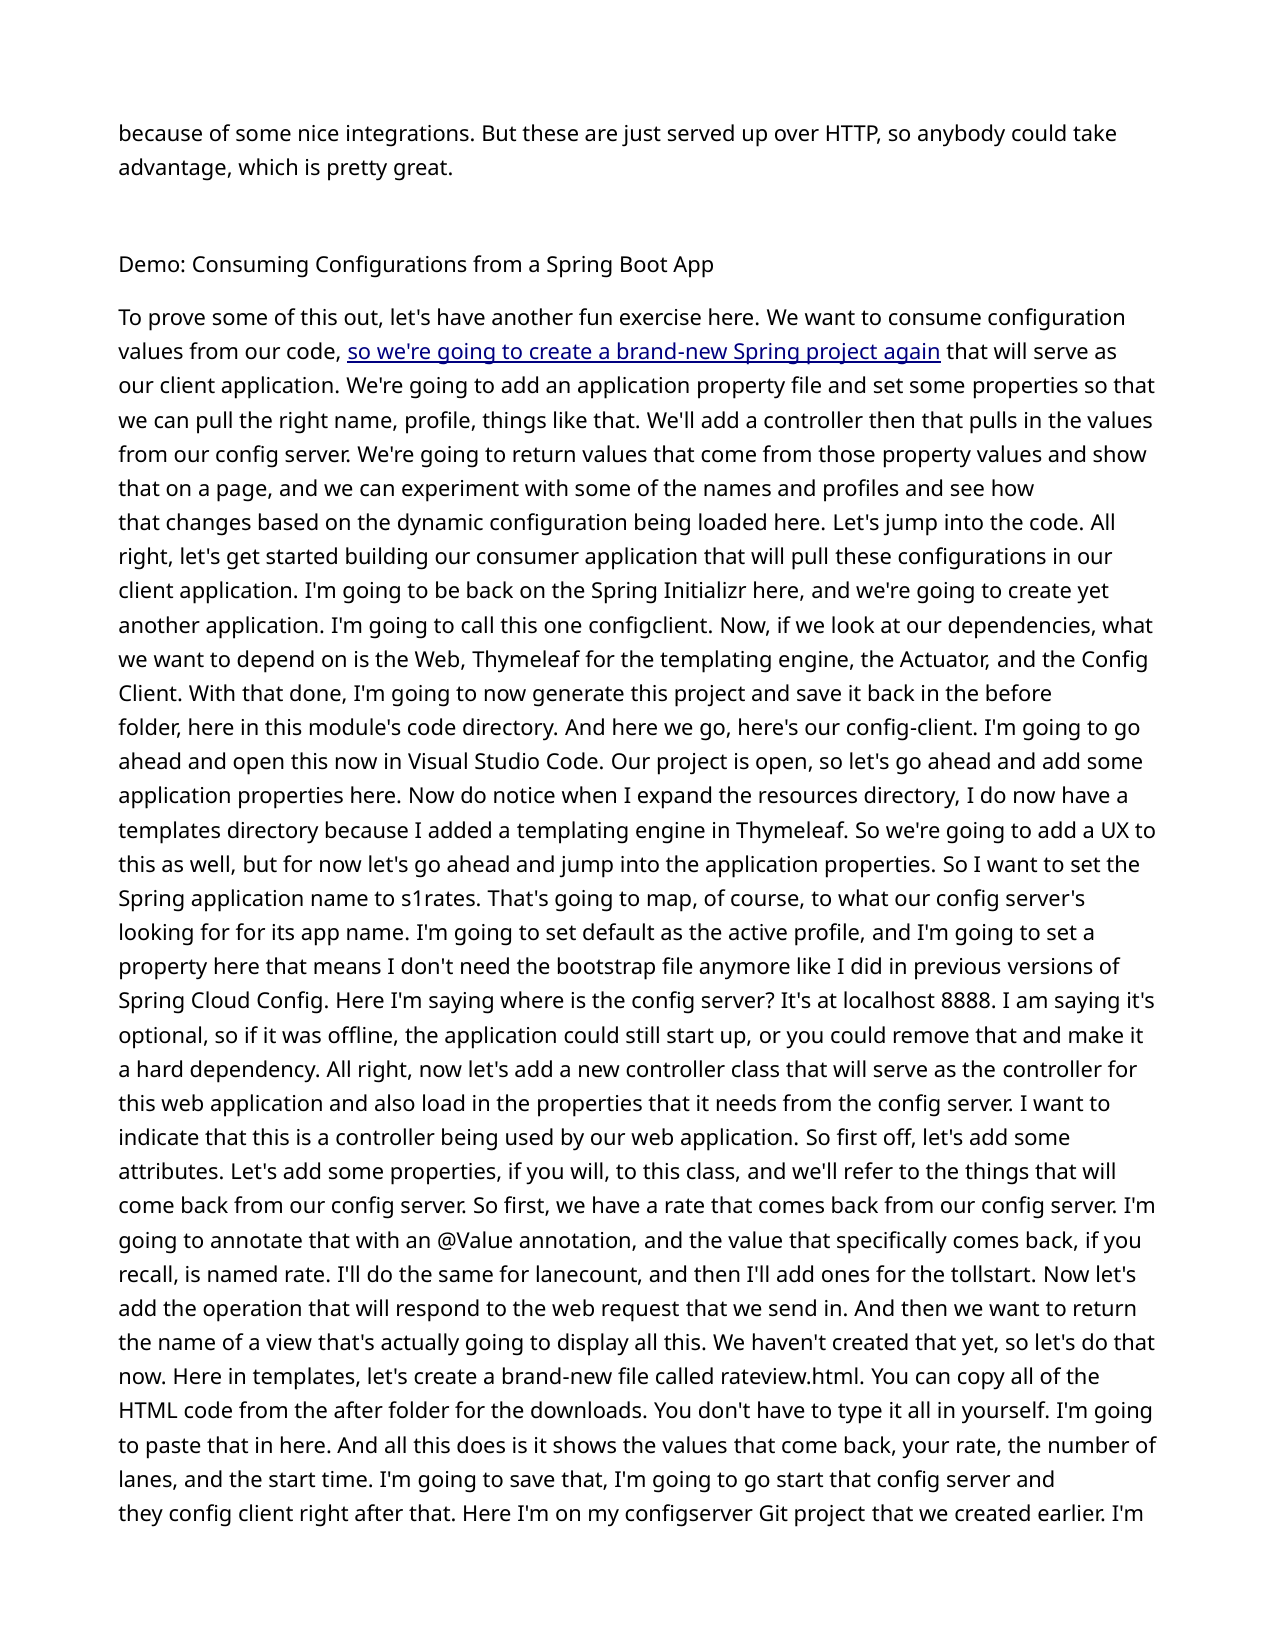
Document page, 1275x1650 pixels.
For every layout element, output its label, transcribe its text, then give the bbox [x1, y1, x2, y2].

subtitle Demo: Consuming Configurations from a Spring Boot App [118, 249, 1157, 279]
text because of some nice integrations. But these are just served up over HTTP, so anybody could take advantage, which is pretty great. [118, 118, 1157, 182]
text To prove some of this out, let's have another fun exercise here. We want to consume configuration values from our code, so we're going to create a brand‑new Spring project again that will serve as our client application. We're going to add an application property file and set some properties so that we can pull the right name, profile, things like that. We'll add a controller then that pulls in the values from our config server. We're going to return values that come from those property values and show that on a page, and we can experiment with some of the names and profiles and see how that changes based on the dynamic configuration being loaded here. Let's jump into the code. All right, let's get started building our consumer application that will pull these configurations in our client application. I'm going to be back on the Spring Initializr here, and we're going to create yet another application. I'm going to call this one configclient. Now, if we look at our dependencies, what we want to depend on is the Web, Thymeleaf for the templating engine, the Actuator, and the Config Client. With that done, I'm going to now generate this project and save it back in the before folder, here in this module's code directory. And here we go, here's our config‑client. I'm going to go ahead and open this now in Visual Studio Code. Our project is open, so let's go ahead and add some application properties here. Now do notice when I expand the resources directory, I do now have a templates directory because I added a templating engine in Thymeleaf. So we're going to add a UX to this as well, but for now let's go ahead and jump into the application properties. So I want to set the Spring application name to s1rates. That's going to map, of course, to what our config server's looking for for its app name. I'm going to set default as the active profile, and I'm going to set a property here that means I don't need the bootstrap file anymore like I did in previous versions of Spring Cloud Config. Here I'm saying where is the config server? It's at localhost 8888. I am saying it's optional, so if it was offline, the application could still start up, or you could remove that and make it a hard dependency. All right, now let's add a new controller class that will serve as the controller for this web application and also load in the properties that it needs from the config server. I want to indicate that this is a controller being used by our web application. So first off, let's add some attributes. Let's add some properties, if you will, to this class, and we'll refer to the things that will come back from our config server. So first, we have a rate that comes back from our config server. I'm going to annotate that with an @Value annotation, and the value that specifically comes back, if you recall, is named rate. I'll do the same for lanecount, and then I'll add ones for the tollstart. Now let's add the operation that will respond to the web request that we send in. And then we want to return the name of a view that's actually going to display all this. We haven't created that yet, so let's do that now. Here in templates, let's create a brand‑new file called rateview.html. You can copy all of the HTML code from the after folder for the downloads. You don't have to type it all in yourself. I'm going to paste that in here. And all this does is it shows the values that come back, your rate, the number of lanes, and the start time. I'm going to save that, I'm going to go start that config server and they config client right after that. Here I'm on my configserver Git project that we created earlier. I'm [118, 302, 1157, 1528]
